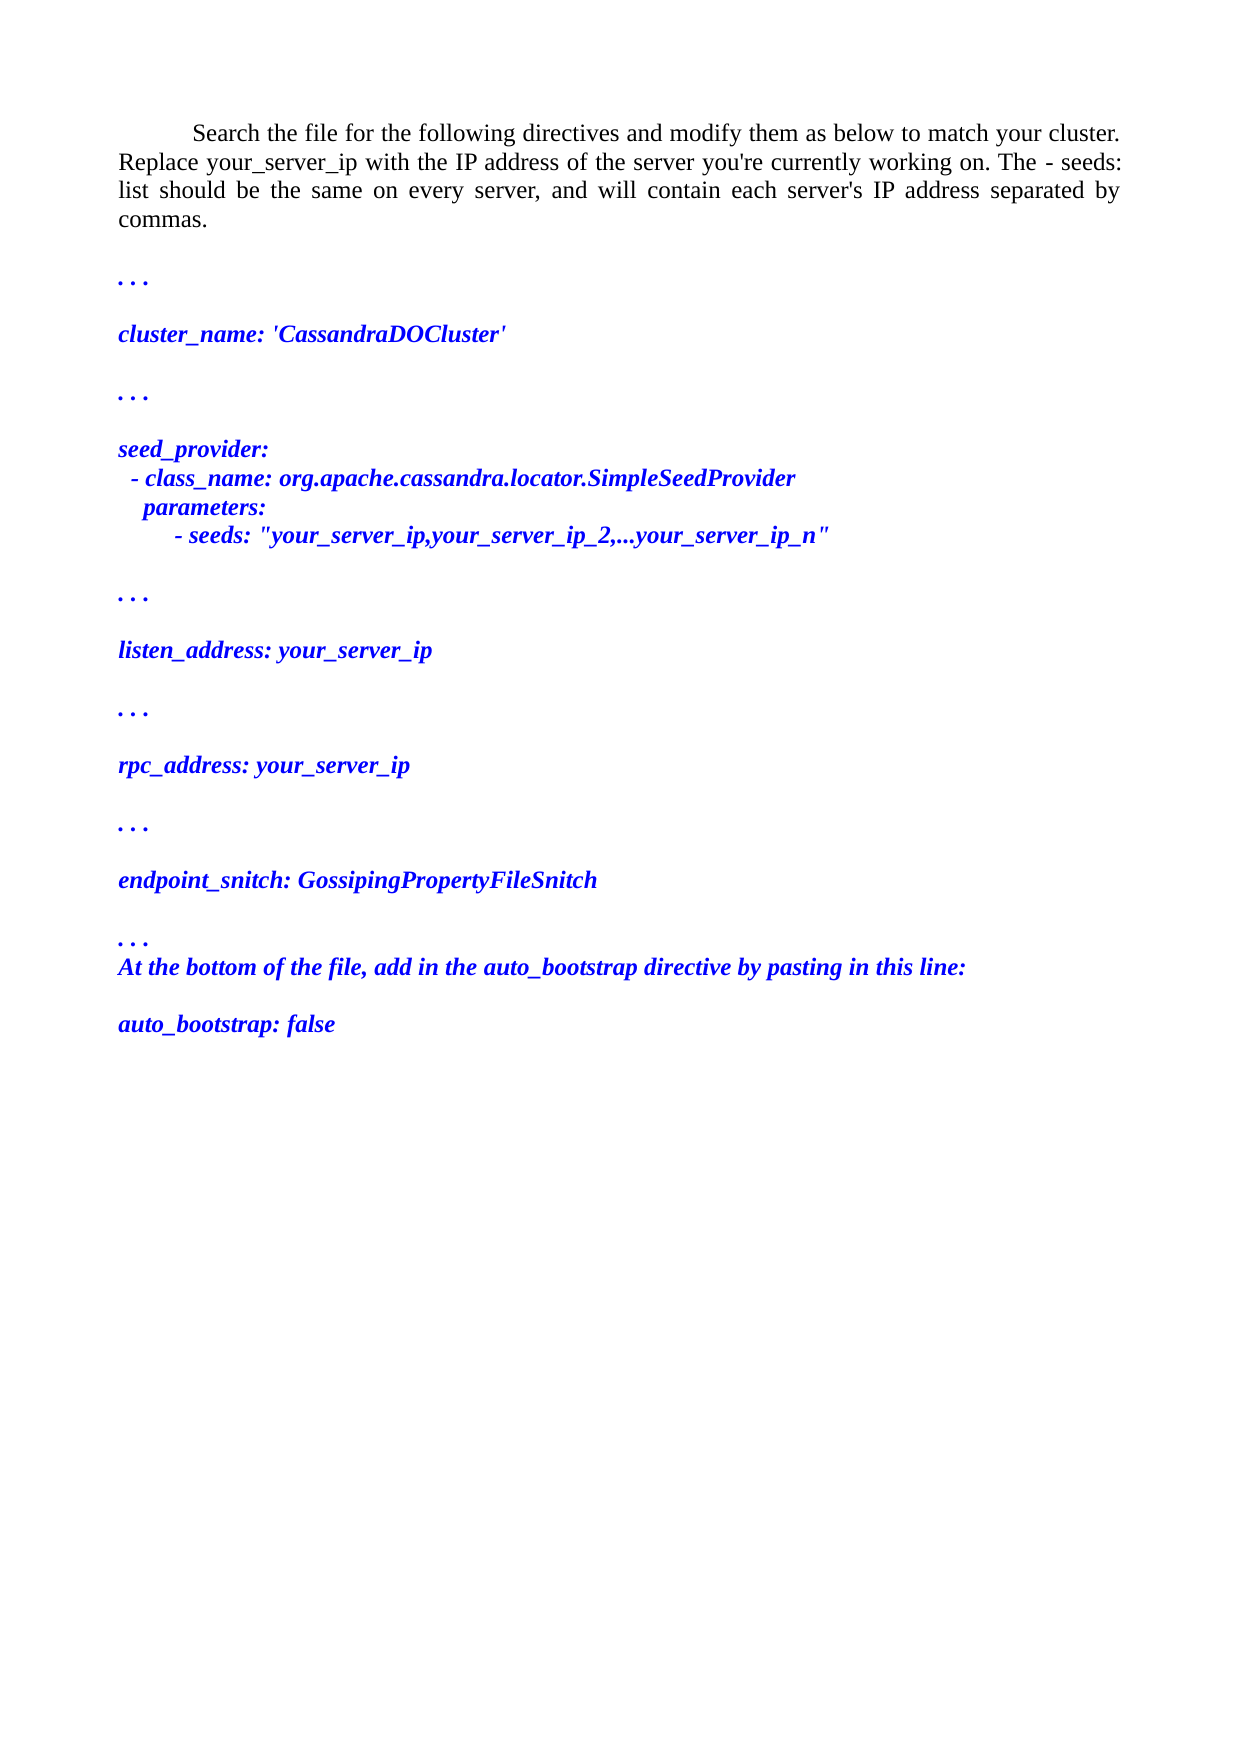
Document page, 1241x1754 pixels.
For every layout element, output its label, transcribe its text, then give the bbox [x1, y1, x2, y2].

text cluster_name: 'CassandraDOCluster' [118, 319, 1122, 348]
text - class_name: org.apache.cassandra.locator.SimpleSeedProvider [118, 463, 1122, 492]
text . . . [118, 693, 1122, 722]
text . . . [118, 923, 1122, 952]
text . . . [118, 262, 1122, 291]
text endpoint_snitch: GossipingPropertyFileSnitch [118, 866, 1122, 894]
text At the bottom of the file, add in the auto_bootstrap directive by pasting in this line: [118, 952, 1122, 981]
text . . . [118, 377, 1122, 406]
text auto_bootstrap: false [118, 1009, 1122, 1038]
text . . . [118, 808, 1122, 837]
text - seeds: "your_server_ip,your_server_ip_2,...your_server_ip_n" [118, 521, 1122, 549]
text listen_address: your_server_ip [118, 636, 1122, 664]
text . . . [118, 578, 1122, 607]
text rpc_address: your_server_ip [118, 751, 1122, 779]
text Search the file for the following directives and modify them as below to match your cluster. Replace your_server_ip with the IP address of the server you're currently working on. The - seeds: list should be the same on every server, and will contain each server's IP address separated by commas. [118, 118, 1122, 233]
text parameters: [118, 492, 1122, 521]
text seed_provider: [118, 434, 1122, 463]
